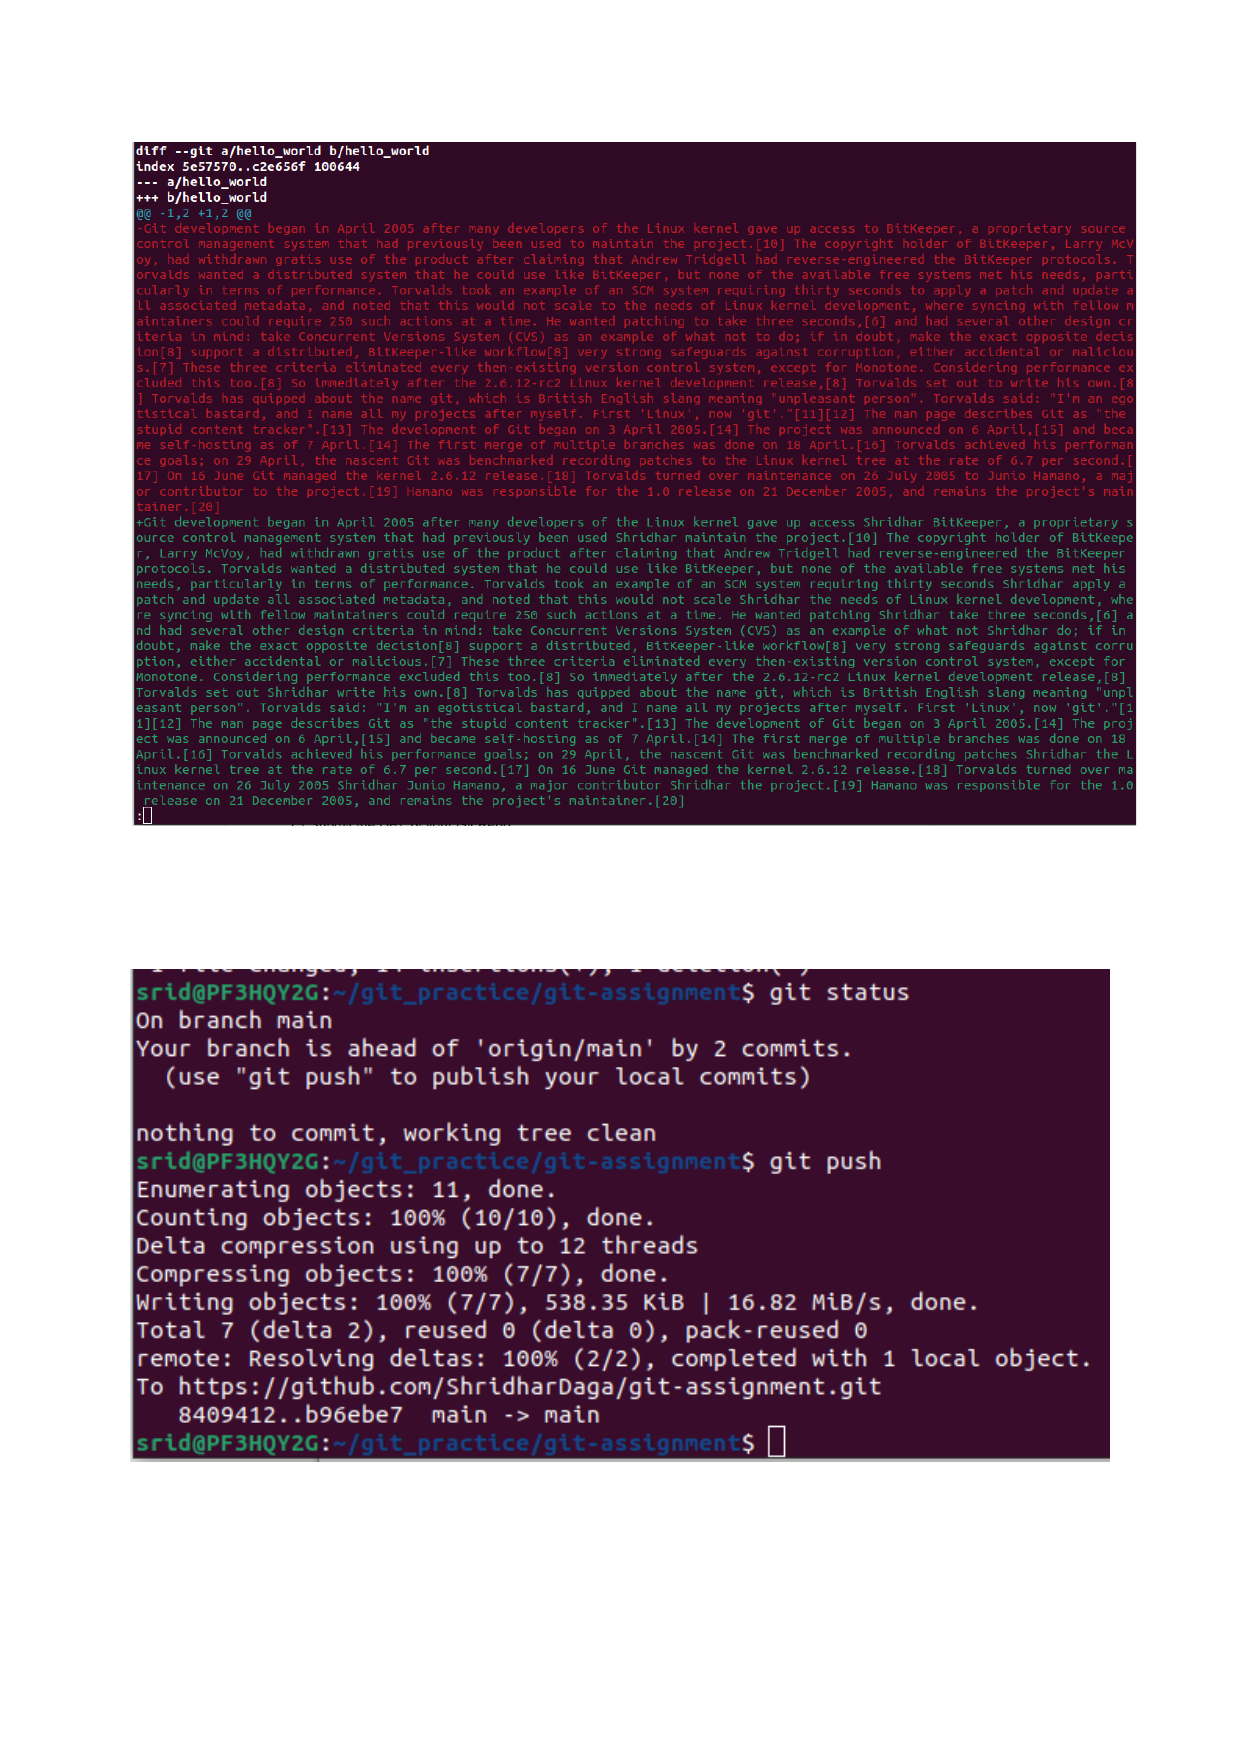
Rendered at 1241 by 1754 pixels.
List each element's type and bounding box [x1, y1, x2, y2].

picture [130, 969, 1110, 1462]
picture [132, 142, 1137, 826]
